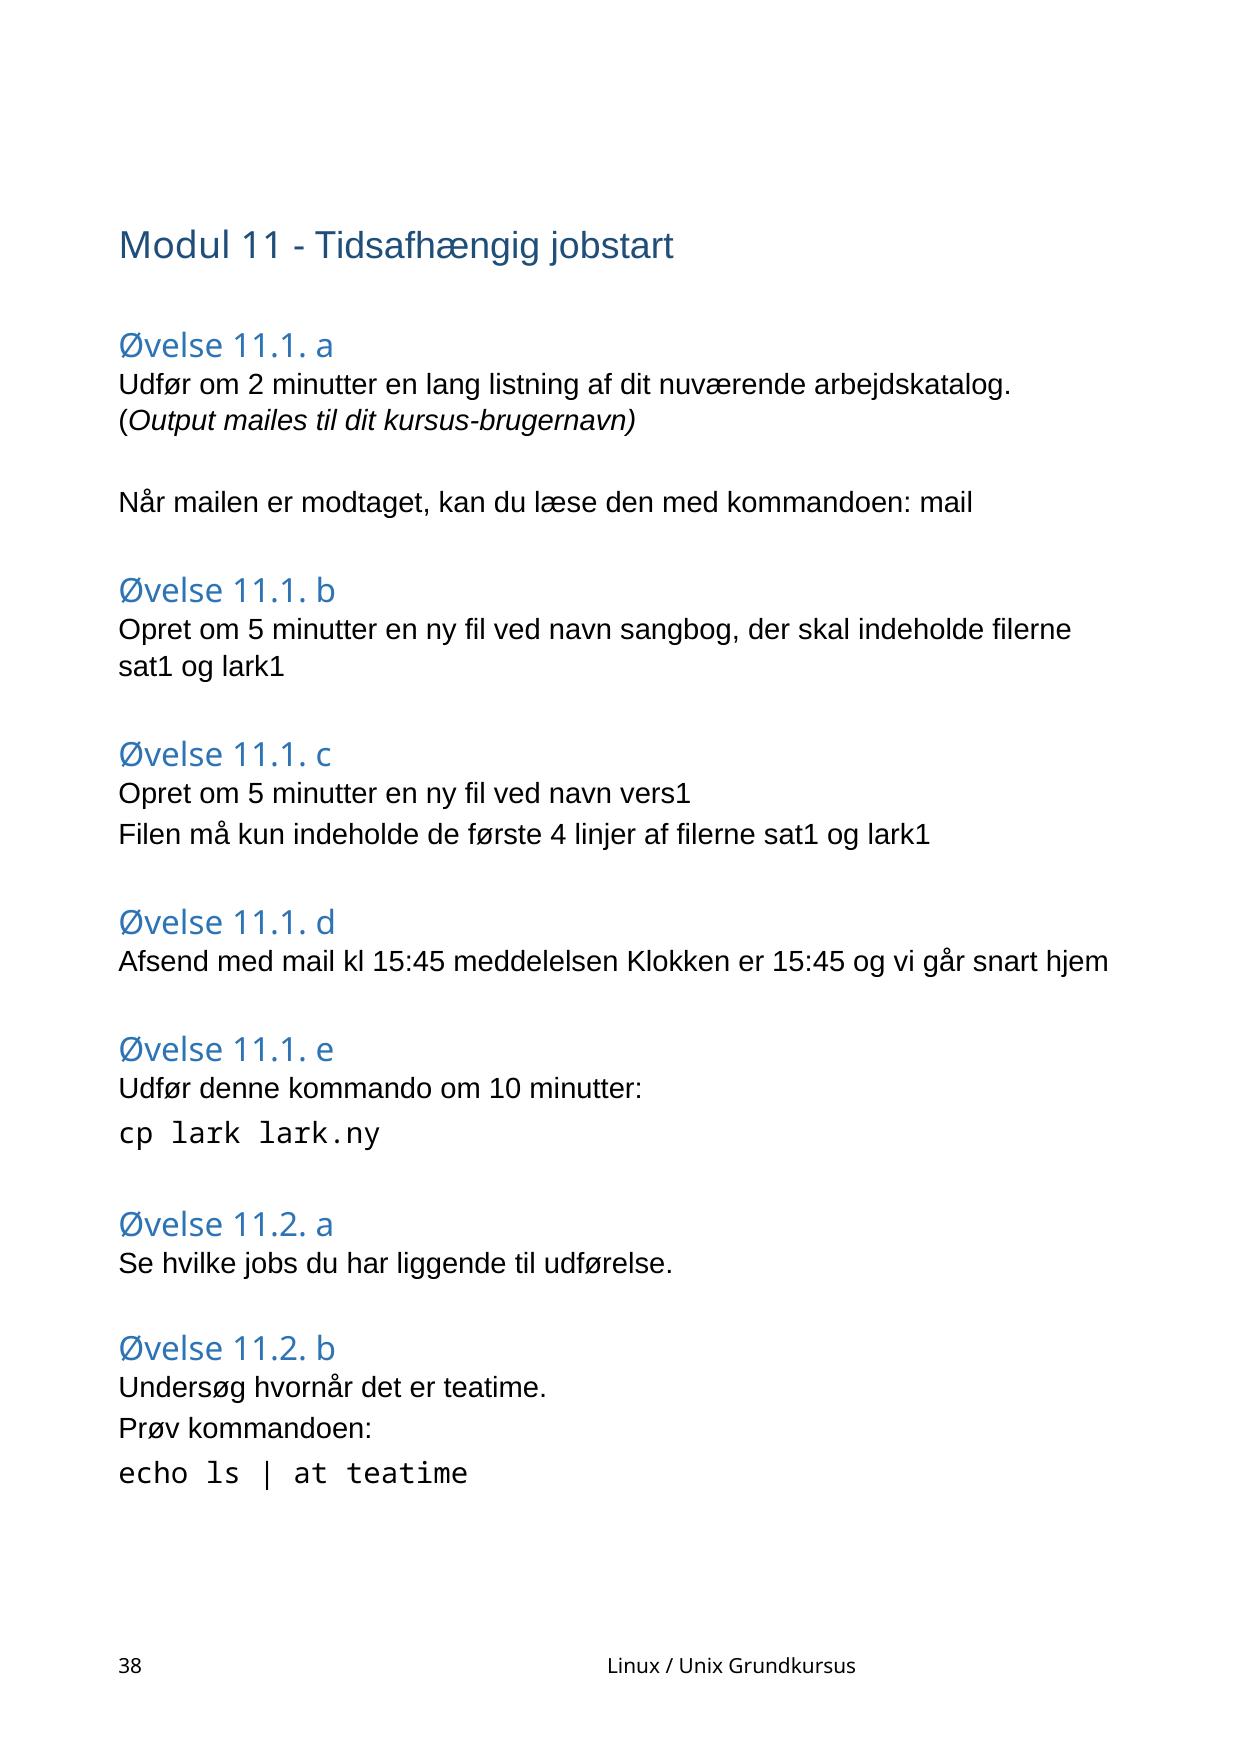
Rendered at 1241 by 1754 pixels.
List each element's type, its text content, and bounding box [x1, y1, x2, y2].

text Prøv kommandoen: [118, 1411, 1122, 1445]
text Afsend med mail kl 15:45 meddelelsen Klokken er 15:45 og vi går snart hjem [118, 944, 1122, 978]
text echo ls | at teatime [118, 1452, 1122, 1492]
subtitle Øvelse 11.1. a [118, 322, 1122, 367]
subtitle Øvelse 11.1. c [118, 730, 1122, 776]
text Når mailen er modtaget, kan du læse den med kommandoen: mail [118, 485, 1122, 519]
text Se hvilke jobs du har liggende til udførelse. [118, 1246, 1122, 1280]
text Udfør om 2 minutter en lang listning af dit nuværende arbejdskatalog. (Output mailes til dit kursus-brugernavn) [118, 367, 1122, 437]
subtitle Modul 11 - Tidsafhængig jobstart [118, 219, 1122, 270]
text Undersøg hvornår det er teatime. [118, 1370, 1122, 1404]
text Filen må kun indeholde de første 4 linjer af filerne sat1 og lark1 [118, 817, 1122, 850]
text Opret om 5 minutter en ny fil ved navn vers1 [118, 776, 1122, 809]
subtitle Øvelse 11.1. e [118, 1026, 1122, 1071]
text Opret om 5 minutter en ny fil ved navn sangbog, der skal indeholde filerne sat1 og lark1 [118, 612, 1122, 682]
subtitle Øvelse 11.1. d [118, 899, 1122, 944]
subtitle Øvelse 11.2. b [118, 1325, 1122, 1370]
subtitle Øvelse 11.2. a [118, 1201, 1122, 1246]
text Udfør denne kommando om 10 minutter: [118, 1071, 1122, 1105]
text cp lark lark.ny [118, 1112, 1122, 1152]
subtitle Øvelse 11.1. b [118, 567, 1122, 612]
